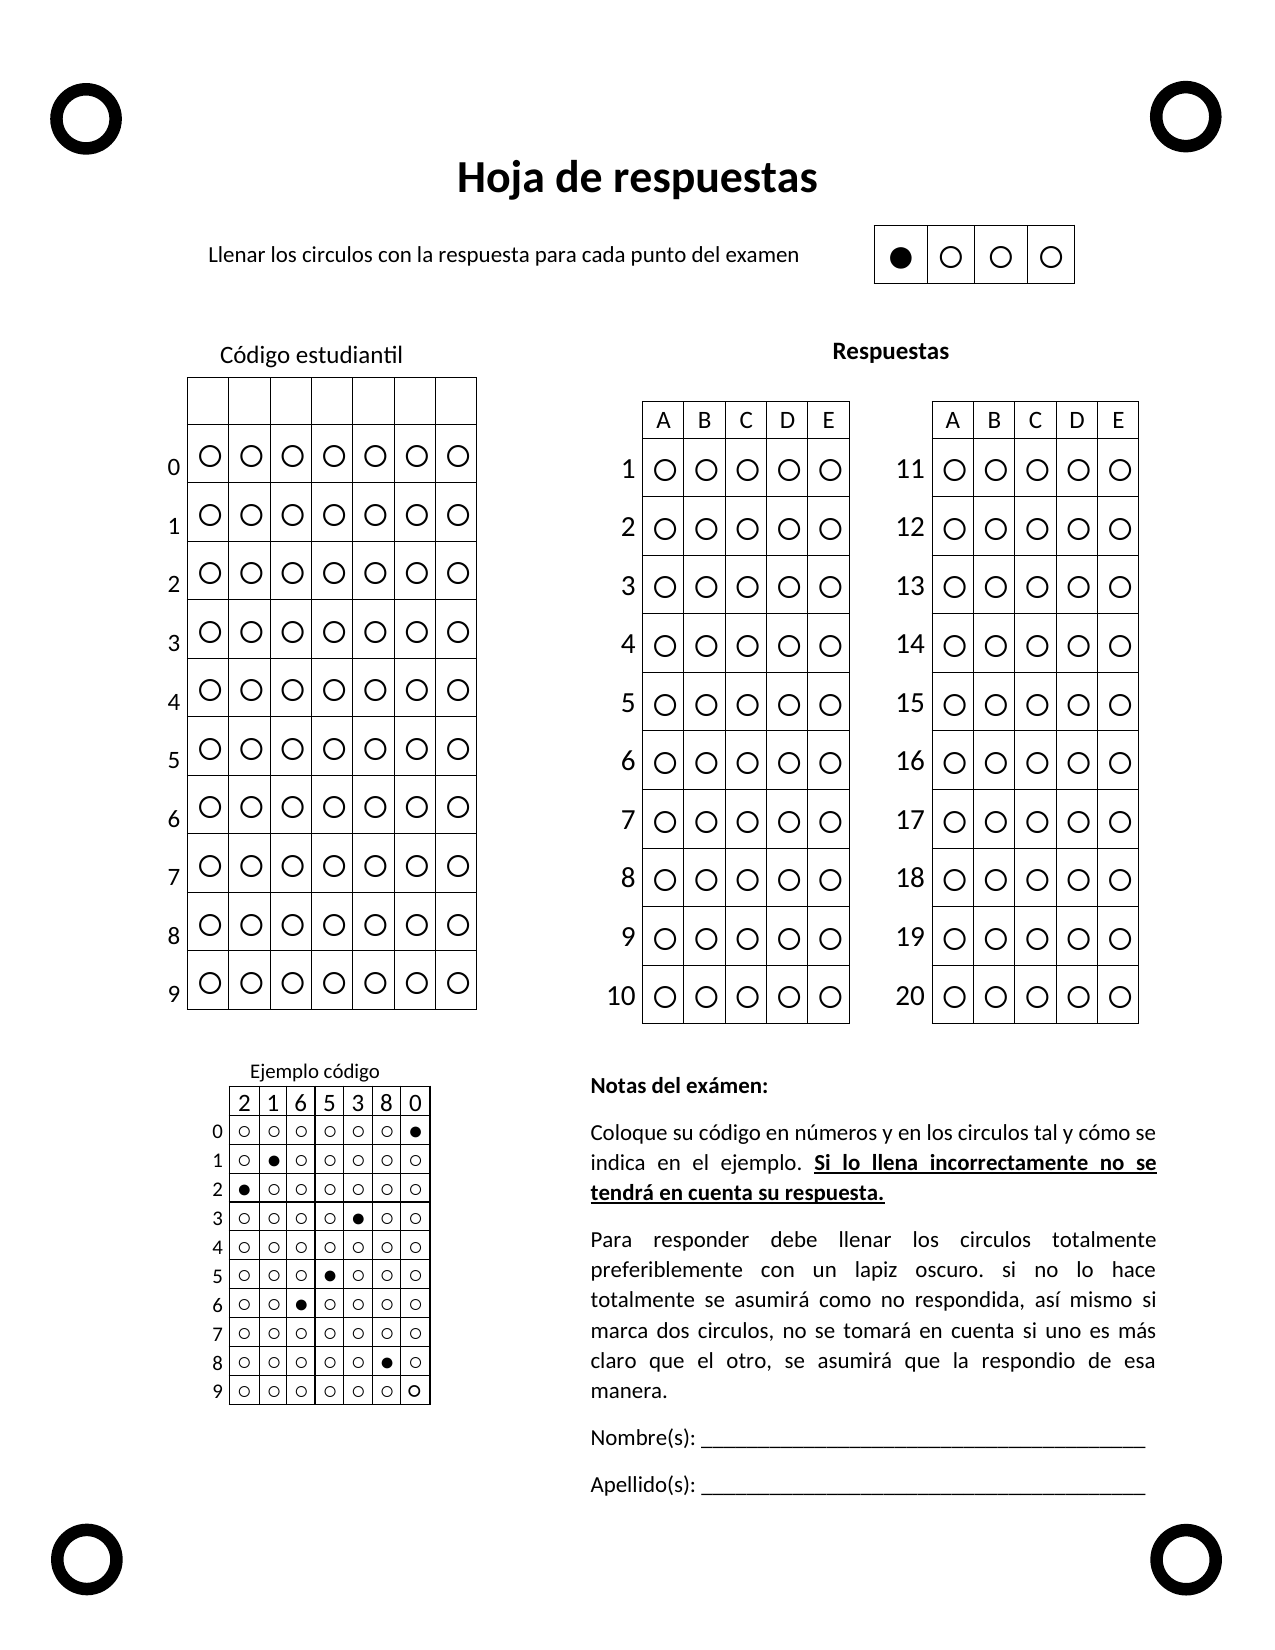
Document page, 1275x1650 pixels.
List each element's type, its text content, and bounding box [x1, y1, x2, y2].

table_cell [850, 401, 879, 438]
table_cell ○ [316, 1289, 343, 1317]
table_cell ○ [353, 951, 394, 1009]
table_cell ○ [271, 425, 311, 482]
table_cell ○ [312, 893, 352, 950]
table_cell 12 [879, 496, 932, 555]
table_cell ○ [373, 1376, 400, 1404]
table_cell ○ [260, 1318, 286, 1346]
table_cell ○ [1015, 790, 1056, 847]
table_cell 18 [879, 848, 932, 906]
table_cell 3 [344, 1087, 372, 1114]
table_cell [849, 366, 879, 401]
table_cell [850, 496, 879, 555]
table_cell ○ [974, 790, 1014, 847]
table_cell ○ [287, 1347, 314, 1375]
table_cell [205, 1086, 229, 1114]
table_cell ○ [767, 790, 807, 847]
table_header ● [875, 226, 927, 283]
table_cell 0 [401, 1087, 429, 1114]
table_cell ○ [188, 776, 228, 833]
table_cell 4 [158, 658, 187, 716]
table_cell ○ [229, 951, 270, 1009]
table_cell 2 [158, 541, 187, 599]
table_cell ○ [271, 893, 311, 950]
table_cell ○ [353, 483, 394, 541]
table_cell 16 [879, 730, 932, 789]
table_cell ○ [230, 1318, 259, 1346]
table_cell ○ [974, 966, 1014, 1023]
table_cell [850, 906, 879, 964]
table_cell B [974, 402, 1014, 438]
table_cell ○ [1098, 790, 1138, 847]
table_cell ○ [344, 1231, 372, 1259]
table_cell ○ [933, 790, 973, 847]
table_cell ○ [684, 614, 725, 672]
table_cell ○ [767, 497, 807, 555]
table_cell ○ [401, 1203, 429, 1230]
table_cell [590, 366, 642, 401]
table_cell ○ [684, 731, 725, 789]
table_cell ○ [1098, 497, 1138, 555]
table_header ○ [1028, 226, 1074, 283]
table_cell ○ [373, 1116, 400, 1143]
table_cell [850, 789, 879, 847]
table_cell ○ [230, 1145, 259, 1172]
table_cell ○ [1057, 966, 1097, 1023]
table_cell 2 [230, 1087, 259, 1114]
table_cell 20 [879, 965, 932, 1023]
text Coloque su código en números y en los circulos tal y cómo se indica en el ejemplo. Si lo llena incorrectamente no se tendrá en cuenta su respuesta. [590, 1118, 1157, 1206]
table_cell ○ [1057, 439, 1097, 496]
text Notas del exámen: [590, 1071, 1157, 1099]
table_cell ○ [436, 483, 476, 541]
table_cell D [1057, 402, 1097, 438]
table_cell ○ [401, 1289, 429, 1317]
table_cell ○ [808, 673, 849, 730]
table_cell [643, 366, 684, 401]
table_cell ○ [684, 556, 725, 613]
table_cell 3 [205, 1201, 229, 1230]
table_cell D [767, 402, 807, 438]
table_cell ○ [767, 439, 807, 496]
table_cell ○ [229, 893, 270, 950]
table_cell ● [316, 1260, 343, 1288]
table_cell ○ [312, 717, 352, 775]
table_cell ○ [643, 673, 683, 730]
table_cell [850, 965, 879, 1023]
table_cell ○ [808, 556, 849, 613]
table_cell ○ [808, 907, 849, 964]
table_cell ○ [395, 542, 435, 599]
table_header ○ [928, 226, 974, 283]
table_cell ○ [808, 497, 849, 555]
table_cell ○ [344, 1289, 372, 1317]
table_cell ○ [395, 659, 435, 716]
table_cell ○ [436, 659, 476, 716]
table_cell ● [287, 1289, 314, 1317]
table_cell ○ [373, 1289, 400, 1317]
table_cell ○ [316, 1174, 343, 1201]
table_cell [850, 555, 879, 613]
table_cell ○ [1015, 497, 1056, 555]
table_header Código estudiantil [188, 331, 436, 377]
table_cell ○ [974, 614, 1014, 672]
table_cell [395, 378, 435, 423]
table_cell 6 [590, 730, 642, 789]
table_cell [850, 848, 879, 906]
table_cell ○ [395, 951, 435, 1009]
table_cell ○ [230, 1260, 259, 1288]
table_cell [590, 401, 642, 438]
table_cell ● [401, 1116, 429, 1143]
table_cell ○ [344, 1174, 372, 1201]
table_cell ○ [188, 717, 228, 775]
table_cell ○ [230, 1347, 259, 1375]
table_cell ○ [316, 1116, 343, 1143]
table_cell ○ [287, 1376, 314, 1404]
table_cell ● [344, 1203, 372, 1230]
table_header [158, 331, 187, 377]
table_cell 4 [205, 1230, 229, 1259]
table_cell ● [260, 1145, 286, 1172]
table_cell ○ [229, 717, 270, 775]
table_cell 5 [158, 716, 187, 775]
table_cell ○ [684, 790, 725, 847]
table_cell ○ [271, 776, 311, 833]
table_cell ○ [643, 849, 683, 906]
table_cell ○ [436, 600, 476, 658]
table_cell ○ [188, 951, 228, 1009]
table_cell ○ [974, 497, 1014, 555]
table_cell ○ [353, 834, 394, 892]
table_cell ● [373, 1347, 400, 1375]
table_cell ○ [353, 776, 394, 833]
table_cell [725, 366, 767, 401]
table_cell 5 [205, 1259, 229, 1288]
table_cell ○ [316, 1203, 343, 1230]
table_cell ○ [395, 483, 435, 541]
table_cell ○ [1057, 614, 1097, 672]
table_cell ○ [643, 907, 683, 964]
table_cell ○ [767, 907, 807, 964]
table_cell ○ [401, 1174, 429, 1201]
table_cell ○ [395, 600, 435, 658]
table_cell ○ [726, 966, 766, 1023]
table_cell ○ [933, 731, 973, 789]
table_cell 15 [879, 672, 932, 730]
table_cell ○ [401, 1318, 429, 1346]
table_cell ○ [726, 849, 766, 906]
text Hoja de respuestas [118, 148, 1157, 203]
table_cell ○ [260, 1347, 286, 1375]
table_cell ○ [312, 834, 352, 892]
table_cell 1 [260, 1087, 286, 1114]
table_cell ○ [1098, 731, 1138, 789]
table_cell 1 [205, 1144, 229, 1172]
table_cell ○ [974, 439, 1014, 496]
table_cell ○ [229, 483, 270, 541]
table_cell ○ [316, 1145, 343, 1172]
table_cell ○ [260, 1174, 286, 1201]
table_header ○ [975, 226, 1027, 283]
table_cell ○ [436, 717, 476, 775]
table_header [401, 1057, 430, 1086]
table_cell ○ [1098, 614, 1138, 672]
table_cell ○ [229, 600, 270, 658]
table_cell ○ [229, 776, 270, 833]
table_cell ○ [260, 1231, 286, 1259]
table_cell ○ [316, 1231, 343, 1259]
table_cell ○ [684, 849, 725, 906]
table_cell ○ [395, 893, 435, 950]
table_cell 7 [158, 833, 187, 892]
table_cell ○ [353, 659, 394, 716]
table_cell ○ [229, 834, 270, 892]
table_cell ○ [188, 659, 228, 716]
text Apellido(s): _______________________________________ [590, 1470, 1157, 1498]
table_cell E [1098, 402, 1138, 438]
table_cell ○ [353, 600, 394, 658]
table_cell 6 [287, 1087, 314, 1114]
table_cell [767, 366, 808, 401]
text Para responder debe llenar los circulos totalmente preferiblemente con un lapiz oscuro. si no lo hace totalmente se asumirá como no respondida, así mismo si marca dos circulos, no se tomará en cuenta si uno es más claro que el otro, se asumirá que la respondio de esa manera. [590, 1225, 1157, 1404]
table_cell ○ [401, 1231, 429, 1259]
table_cell ○ [401, 1347, 429, 1375]
table_cell ○ [767, 731, 807, 789]
table_cell [158, 377, 187, 423]
table_cell [850, 730, 879, 789]
table_cell 14 [879, 613, 932, 672]
table_cell ○ [312, 951, 352, 1009]
table_cell ○ [808, 849, 849, 906]
table_cell ○ [974, 731, 1014, 789]
table_cell ○ [401, 1376, 429, 1404]
table_cell ○ [229, 542, 270, 599]
table_cell ○ [1057, 849, 1097, 906]
table_cell 6 [205, 1288, 229, 1317]
table_cell C [1015, 402, 1056, 438]
table_cell ○ [933, 497, 973, 555]
table_cell ○ [287, 1260, 314, 1288]
table_cell ○ [726, 556, 766, 613]
table_cell ○ [287, 1203, 314, 1230]
table_cell ○ [188, 542, 228, 599]
table_cell 7 [590, 789, 642, 847]
table_cell ○ [808, 614, 849, 672]
table_cell 2 [590, 496, 642, 555]
table_cell C [726, 402, 766, 438]
table_cell ○ [316, 1347, 343, 1375]
table_cell ○ [808, 439, 849, 496]
table_cell ○ [808, 790, 849, 847]
table_cell ○ [436, 834, 476, 892]
table_cell ○ [287, 1318, 314, 1346]
table_header Ejemplo código [229, 1057, 401, 1086]
table_cell ○ [312, 600, 352, 658]
table_cell 8 [590, 848, 642, 906]
table_cell ○ [1098, 907, 1138, 964]
table_cell ○ [312, 483, 352, 541]
table_cell ○ [1057, 497, 1097, 555]
table_cell ○ [188, 600, 228, 658]
table_cell ○ [767, 849, 807, 906]
table_cell ○ [726, 439, 766, 496]
table_cell ○ [344, 1376, 372, 1404]
table_cell 19 [879, 906, 932, 964]
table_cell ○ [933, 849, 973, 906]
table_cell ○ [373, 1318, 400, 1346]
table_cell ○ [271, 717, 311, 775]
table_cell ○ [436, 542, 476, 599]
table_cell ○ [974, 907, 1014, 964]
table_cell ○ [260, 1260, 286, 1288]
table_cell ○ [395, 776, 435, 833]
table_cell ○ [229, 659, 270, 716]
table_cell ○ [643, 556, 683, 613]
table_cell 5 [316, 1087, 343, 1114]
table_cell ○ [229, 425, 270, 482]
text Nombre(s): _______________________________________ [590, 1423, 1157, 1451]
table_cell E [808, 402, 849, 438]
table_cell ○ [260, 1116, 286, 1143]
table_cell 9 [205, 1375, 229, 1404]
table_cell ○ [395, 834, 435, 892]
table_cell ○ [726, 790, 766, 847]
table_cell ○ [230, 1116, 259, 1143]
table_cell ○ [353, 893, 394, 950]
table_cell ○ [808, 731, 849, 789]
table_cell 17 [879, 789, 932, 847]
table_cell ○ [1015, 673, 1056, 730]
table_cell ○ [684, 673, 725, 730]
table_cell 8 [205, 1346, 229, 1375]
table_cell ○ [344, 1260, 372, 1288]
table_cell ○ [436, 776, 476, 833]
table_cell ○ [271, 600, 311, 658]
table_cell ○ [643, 439, 683, 496]
table_cell 10 [590, 965, 642, 1023]
table_cell ○ [230, 1203, 259, 1230]
table_cell 7 [205, 1317, 229, 1346]
table_cell ○ [230, 1231, 259, 1259]
table_cell ○ [1015, 614, 1056, 672]
table_cell ○ [767, 614, 807, 672]
table_cell ○ [643, 790, 683, 847]
table_cell ○ [436, 425, 476, 482]
table_cell ○ [1057, 907, 1097, 964]
table_cell ○ [726, 907, 766, 964]
table_cell ○ [353, 425, 394, 482]
table_cell ○ [287, 1231, 314, 1259]
table_cell ○ [726, 731, 766, 789]
table_cell [808, 366, 849, 401]
table_cell [932, 366, 1097, 401]
table_cell ○ [260, 1376, 286, 1404]
table_cell [312, 378, 352, 423]
table_cell ○ [260, 1203, 286, 1230]
table_cell [229, 378, 270, 423]
table_cell ○ [684, 907, 725, 964]
table_cell ○ [373, 1203, 400, 1230]
table_cell 4 [590, 613, 642, 672]
table_cell 9 [158, 950, 187, 1009]
table_cell [188, 378, 228, 423]
table_cell [850, 672, 879, 730]
table_cell 1 [590, 438, 642, 496]
table_cell [879, 366, 932, 401]
table_cell ○ [1015, 966, 1056, 1023]
table_cell ○ [767, 673, 807, 730]
table_cell ○ [271, 542, 311, 599]
table_cell ○ [1098, 439, 1138, 496]
table_cell ○ [974, 673, 1014, 730]
table_cell 9 [590, 906, 642, 964]
table_cell ○ [230, 1289, 259, 1317]
table_header [436, 331, 477, 377]
table_cell ○ [312, 425, 352, 482]
table_cell ○ [395, 717, 435, 775]
table_cell [684, 366, 725, 401]
table_cell ○ [344, 1116, 372, 1143]
table_cell ○ [287, 1174, 314, 1201]
table_header [205, 1057, 229, 1086]
table_cell [850, 438, 879, 496]
table_cell Respuestas [643, 331, 1139, 366]
table_cell ○ [316, 1318, 343, 1346]
table_cell A [643, 402, 683, 438]
table_cell ○ [933, 966, 973, 1023]
table_cell [879, 401, 932, 438]
table_cell ○ [373, 1145, 400, 1172]
table_cell ○ [287, 1145, 314, 1172]
table_cell [271, 378, 311, 423]
table_cell ○ [1015, 556, 1056, 613]
table_cell ○ [436, 951, 476, 1009]
table_cell ○ [1098, 966, 1138, 1023]
table_cell ○ [1015, 439, 1056, 496]
table_cell ○ [436, 893, 476, 950]
table_cell ○ [312, 542, 352, 599]
table_cell ○ [401, 1260, 429, 1288]
table_cell ○ [188, 834, 228, 892]
table_cell ○ [643, 731, 683, 789]
table_header [118, 1405, 170, 1466]
table_cell ○ [271, 659, 311, 716]
table_cell 2 [205, 1173, 229, 1201]
table_cell ○ [767, 966, 807, 1023]
table_cell ○ [230, 1376, 259, 1404]
table_cell 13 [879, 555, 932, 613]
table_cell ○ [1057, 790, 1097, 847]
table_cell ○ [287, 1116, 314, 1143]
table_cell ○ [312, 659, 352, 716]
table_cell ○ [684, 966, 725, 1023]
table_cell ○ [395, 425, 435, 482]
table_cell [1098, 366, 1139, 401]
table_header Llenar los circulos con la respuesta para cada punto del examen [201, 225, 874, 283]
table_cell 0 [158, 424, 187, 482]
table_cell 1 [158, 482, 187, 541]
table_cell ○ [684, 497, 725, 555]
table_cell ○ [188, 893, 228, 950]
table_header [170, 1405, 553, 1466]
table_cell ○ [808, 966, 849, 1023]
table_cell ○ [271, 834, 311, 892]
table_cell ○ [643, 497, 683, 555]
table_cell ○ [1098, 556, 1138, 613]
table_cell ○ [1015, 907, 1056, 964]
table_cell ○ [401, 1145, 429, 1172]
table_cell [353, 378, 394, 423]
table_cell 8 [373, 1087, 400, 1114]
table_cell A [933, 402, 973, 438]
table_cell 3 [590, 555, 642, 613]
table_cell ○ [312, 776, 352, 833]
table_cell ○ [373, 1231, 400, 1259]
table_cell [850, 613, 879, 672]
table_cell ○ [726, 497, 766, 555]
table_cell ○ [1015, 849, 1056, 906]
table_cell ○ [643, 614, 683, 672]
table_cell ○ [344, 1145, 372, 1172]
table_cell ○ [767, 556, 807, 613]
table_cell [590, 331, 642, 366]
table_cell ○ [933, 907, 973, 964]
table_cell ○ [933, 439, 973, 496]
table_cell ● [230, 1174, 259, 1201]
table_cell 5 [590, 672, 642, 730]
table_cell ○ [271, 483, 311, 541]
table_cell 11 [879, 438, 932, 496]
table_cell ○ [974, 556, 1014, 613]
table_cell ○ [344, 1347, 372, 1375]
table_cell ○ [974, 849, 1014, 906]
table_cell [436, 378, 476, 423]
table_cell ○ [344, 1318, 372, 1346]
table_cell ○ [726, 614, 766, 672]
table_cell B [684, 402, 725, 438]
table_cell ○ [353, 717, 394, 775]
table_cell ○ [643, 966, 683, 1023]
table_cell ○ [933, 614, 973, 672]
table_cell ○ [684, 439, 725, 496]
table_cell ○ [316, 1376, 343, 1404]
table_cell ○ [1057, 556, 1097, 613]
table_cell ○ [1098, 673, 1138, 730]
table_cell ○ [1057, 731, 1097, 789]
table_cell ○ [1057, 673, 1097, 730]
table_cell 0 [205, 1115, 229, 1143]
table_cell ○ [1098, 849, 1138, 906]
table_cell ○ [1015, 731, 1056, 789]
table_cell ○ [933, 556, 973, 613]
table_cell ○ [188, 483, 228, 541]
table_cell ○ [271, 951, 311, 1009]
table_cell ○ [188, 425, 228, 482]
table_cell ○ [353, 542, 394, 599]
table_cell 8 [158, 892, 187, 950]
table_cell ○ [373, 1260, 400, 1288]
table_cell ○ [933, 673, 973, 730]
table_cell 3 [158, 599, 187, 658]
table_cell 6 [158, 775, 187, 833]
table_cell ○ [373, 1174, 400, 1201]
table_cell ○ [726, 673, 766, 730]
table_cell ○ [260, 1289, 286, 1317]
